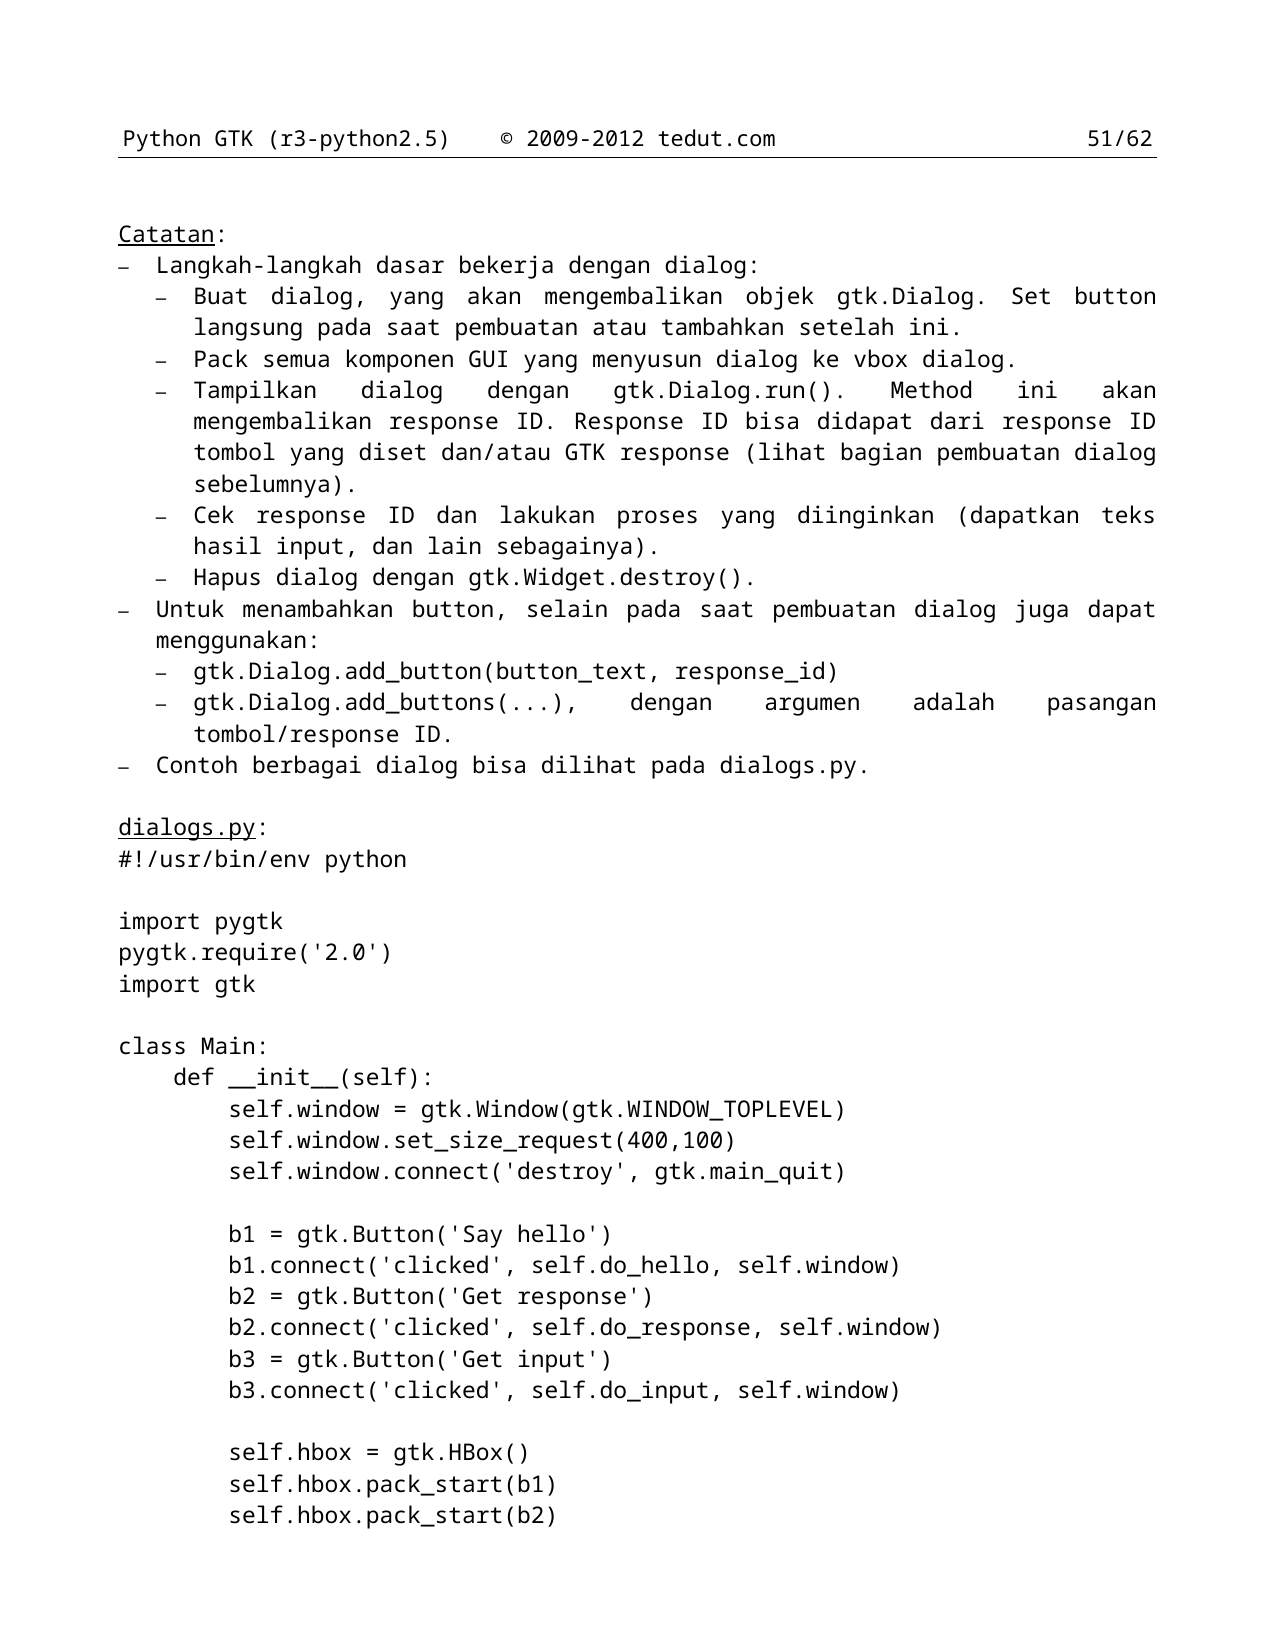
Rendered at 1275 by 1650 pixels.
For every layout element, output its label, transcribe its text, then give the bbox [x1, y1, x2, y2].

list Untuk menambahkan button, selain pada saat pembuatan dialog juga dapat menggunakan: [118, 592, 1157, 655]
text b3.connect('clicked', self.do_input, self.window) [118, 1374, 1157, 1405]
text def __init__(self): [118, 1061, 1157, 1092]
text b1.connect('clicked', self.do_hello, self.window) [118, 1249, 1157, 1280]
list Cek response ID dan lakukan proses yang diinginkan (dapatkan teks hasil input, dan lain sebagainya). [156, 499, 1157, 561]
text #!/usr/bin/env python [118, 842, 1157, 874]
text self.hbox = gtk.HBox() [118, 1436, 1157, 1467]
text pygtk.require('2.0') [118, 936, 1157, 967]
list Pack semua komponen GUI yang menyusun dialog ke vbox dialog. [156, 342, 1157, 374]
list Buat dialog, yang akan mengembalikan objek gtk.Dialog. Set button langsung pada saat pembuatan atau tambahkan setelah ini. [156, 280, 1157, 342]
list Hapus dialog dengan gtk.Widget.destroy(). [156, 561, 1157, 592]
text b1 = gtk.Button('Say hello') [118, 1217, 1157, 1249]
text self.window.set_size_request(400,100) [118, 1124, 1157, 1155]
list Tampilkan dialog dengan gtk.Dialog.run(). Method ini akan mengembalikan response ID. Response ID bisa didapat dari response ID tombol yang diset dan/atau GTK response (lihat bagian pembuatan dialog sebelumnya). [156, 374, 1157, 499]
text b2 = gtk.Button('Get response') [118, 1280, 1157, 1311]
text dialogs.py: [118, 811, 1157, 842]
text self.window.connect('destroy', gtk.main_quit) [118, 1155, 1157, 1186]
text Catatan: [118, 217, 1157, 249]
text self.window = gtk.Window(gtk.WINDOW_TOPLEVEL) [118, 1092, 1157, 1124]
text self.hbox.pack_start(b1) [118, 1467, 1157, 1499]
text import gtk [118, 967, 1157, 999]
list gtk.Dialog.add_buttons(...), dengan argumen adalah pasangan tombol/response ID. [156, 686, 1157, 749]
list gtk.Dialog.add_button(button_text, response_id) [156, 655, 1157, 686]
text class Main: [118, 1030, 1157, 1061]
list Contoh berbagai dialog bisa dilihat pada dialogs.py. [118, 749, 1157, 780]
text b2.connect('clicked', self.do_response, self.window) [118, 1311, 1157, 1342]
text import pygtk [118, 905, 1157, 936]
text self.hbox.pack_start(b2) [118, 1499, 1157, 1530]
text b3 = gtk.Button('Get input') [118, 1342, 1157, 1374]
list Langkah-langkah dasar bekerja dengan dialog: [118, 249, 1157, 280]
